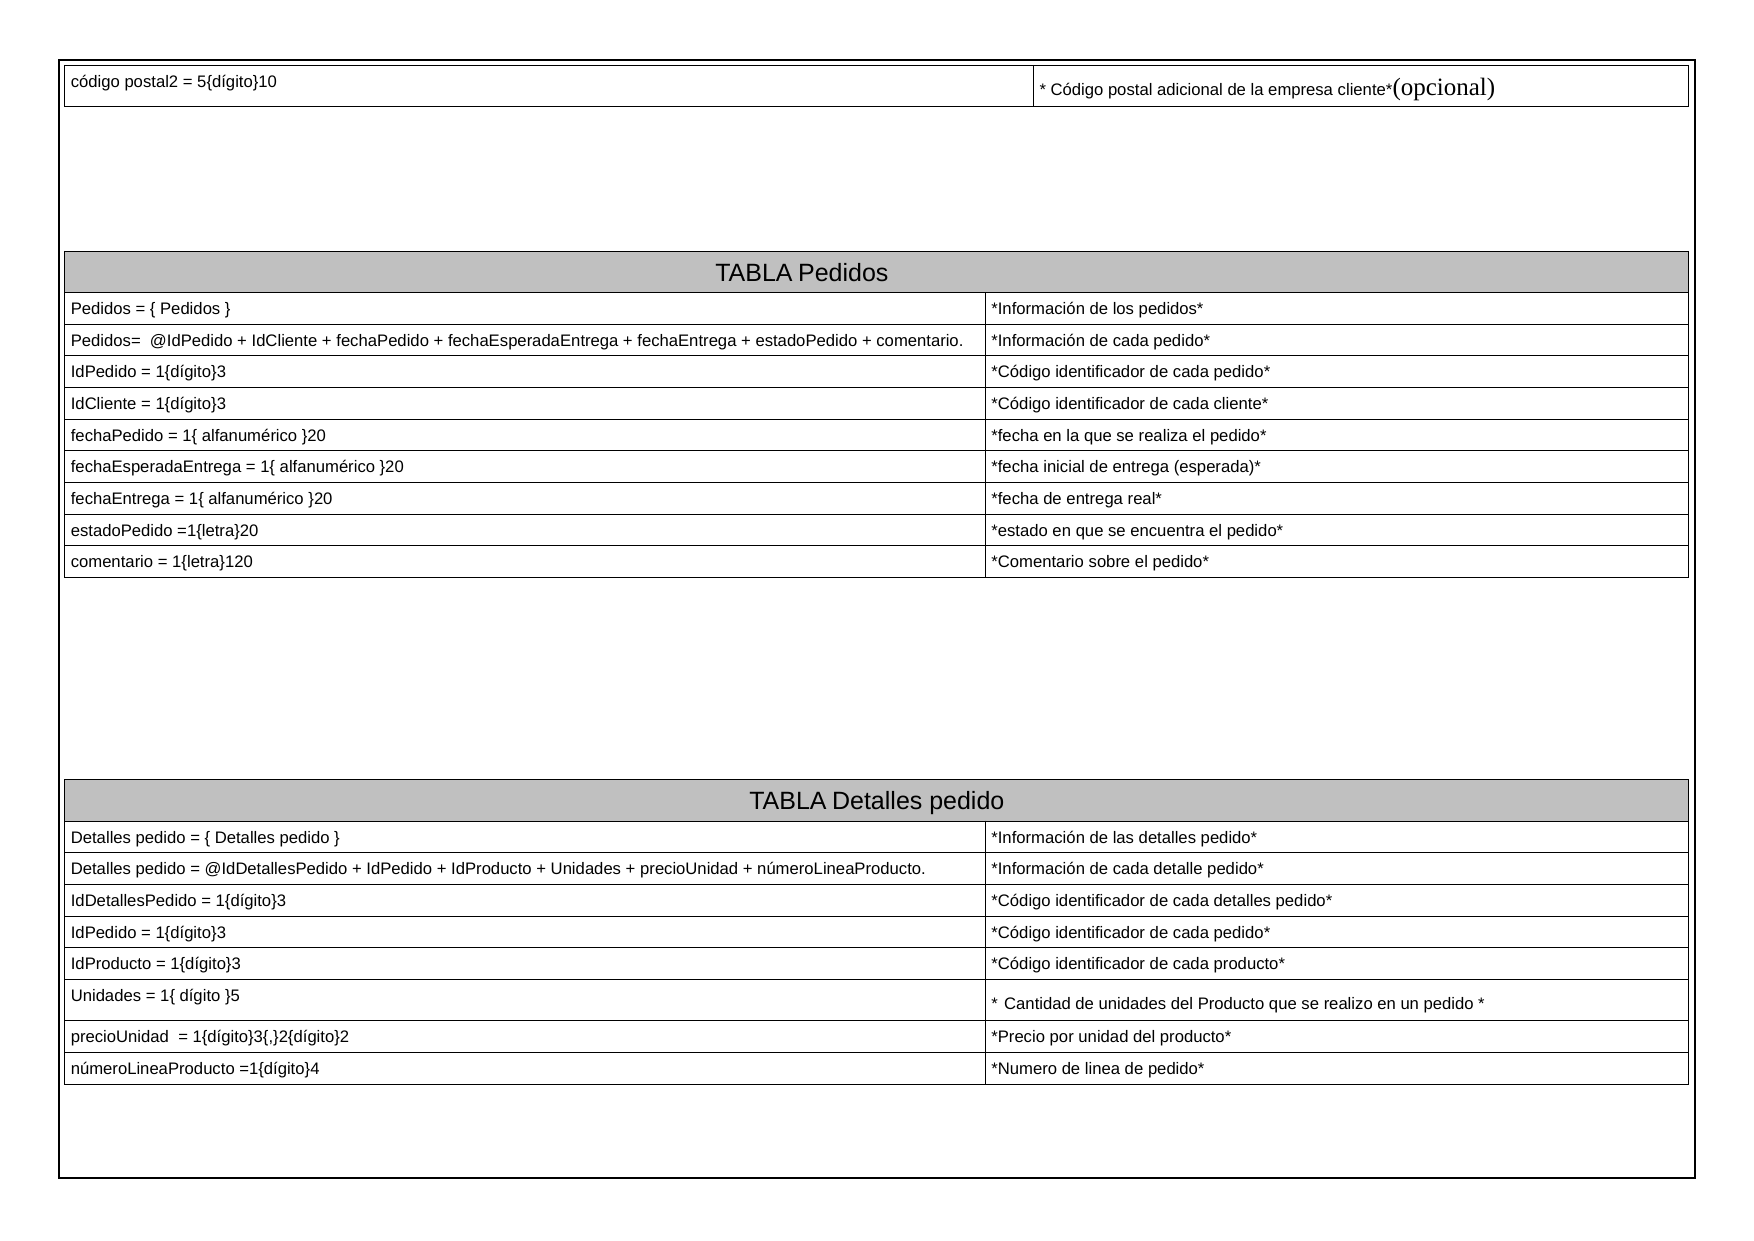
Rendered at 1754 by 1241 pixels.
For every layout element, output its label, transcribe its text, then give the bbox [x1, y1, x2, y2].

table_cell *Código identificador de cada pedido* [986, 917, 1688, 947]
table_cell *Información de los pedidos* [986, 293, 1688, 324]
table_cell *Precio por unidad del producto* [986, 1021, 1688, 1052]
table_cell precioUnidad = 1{dígito}3{,}2{dígito}2 [65, 1021, 985, 1052]
table_cell * Cantidad de unidades del Producto que se realizo en un pedido * [986, 980, 1688, 1020]
table_cell númeroLineaProducto =1{dígito}4 [65, 1053, 985, 1083]
table_cell IdCliente = 1{dígito}3 [65, 388, 985, 419]
table_cell Pedidos= @IdPedido + IdCliente + fechaPedido + fechaEsperadaEntrega + fechaEntrega + estadoPedido + comentario. [65, 325, 985, 355]
table_header TABLA Detalles pedido [65, 780, 1688, 821]
table_cell Unidades = 1{ dígito }5 [65, 980, 985, 1020]
table_cell *Código identificador de cada pedido* [986, 356, 1688, 387]
table_cell comentario = 1{letra}120 [65, 546, 985, 577]
table_cell [60, 61, 1694, 1177]
table_cell *Información de cada detalle pedido* [986, 853, 1688, 884]
table_cell *Información de cada pedido* [986, 325, 1688, 355]
table_cell Detalles pedido = @IdDetallesPedido + IdPedido + IdProducto + Unidades + precioUnidad + númeroLineaProducto. [65, 853, 985, 884]
table_cell * Código postal adicional de la empresa cliente*(opcional) [1034, 66, 1688, 106]
table_cell *fecha en la que se realiza el pedido* [986, 420, 1688, 450]
table_cell código postal2 = 5{dígito}10 [65, 66, 1033, 106]
table_cell *Código identificador de cada producto* [986, 948, 1688, 979]
table_cell *Comentario sobre el pedido* [986, 546, 1688, 577]
table_cell *estado en que se encuentra el pedido* [986, 515, 1688, 545]
table_cell *fecha inicial de entrega (esperada)* [986, 451, 1688, 482]
table_cell Detalles pedido = { Detalles pedido } [65, 822, 985, 852]
table_cell IdDetallesPedido = 1{dígito}3 [65, 885, 985, 916]
table_cell *fecha de entrega real* [986, 483, 1688, 514]
table_cell *Código identificador de cada cliente* [986, 388, 1688, 419]
table_cell estadoPedido =1{letra}20 [65, 515, 985, 545]
table_cell fechaEsperadaEntrega = 1{ alfanumérico }20 [65, 451, 985, 482]
table_cell *Información de las detalles pedido* [986, 822, 1688, 852]
table_cell *Código identificador de cada detalles pedido* [986, 885, 1688, 916]
table_cell *Numero de linea de pedido* [986, 1053, 1688, 1083]
table_cell fechaPedido = 1{ alfanumérico }20 [65, 420, 985, 450]
table_header TABLA Pedidos [65, 252, 1688, 292]
table_cell IdProducto = 1{dígito}3 [65, 948, 985, 979]
table_cell fechaEntrega = 1{ alfanumérico }20 [65, 483, 985, 514]
table_cell IdPedido = 1{dígito}3 [65, 917, 985, 947]
table_cell IdPedido = 1{dígito}3 [65, 356, 985, 387]
table_cell Pedidos = { Pedidos } [65, 293, 985, 324]
